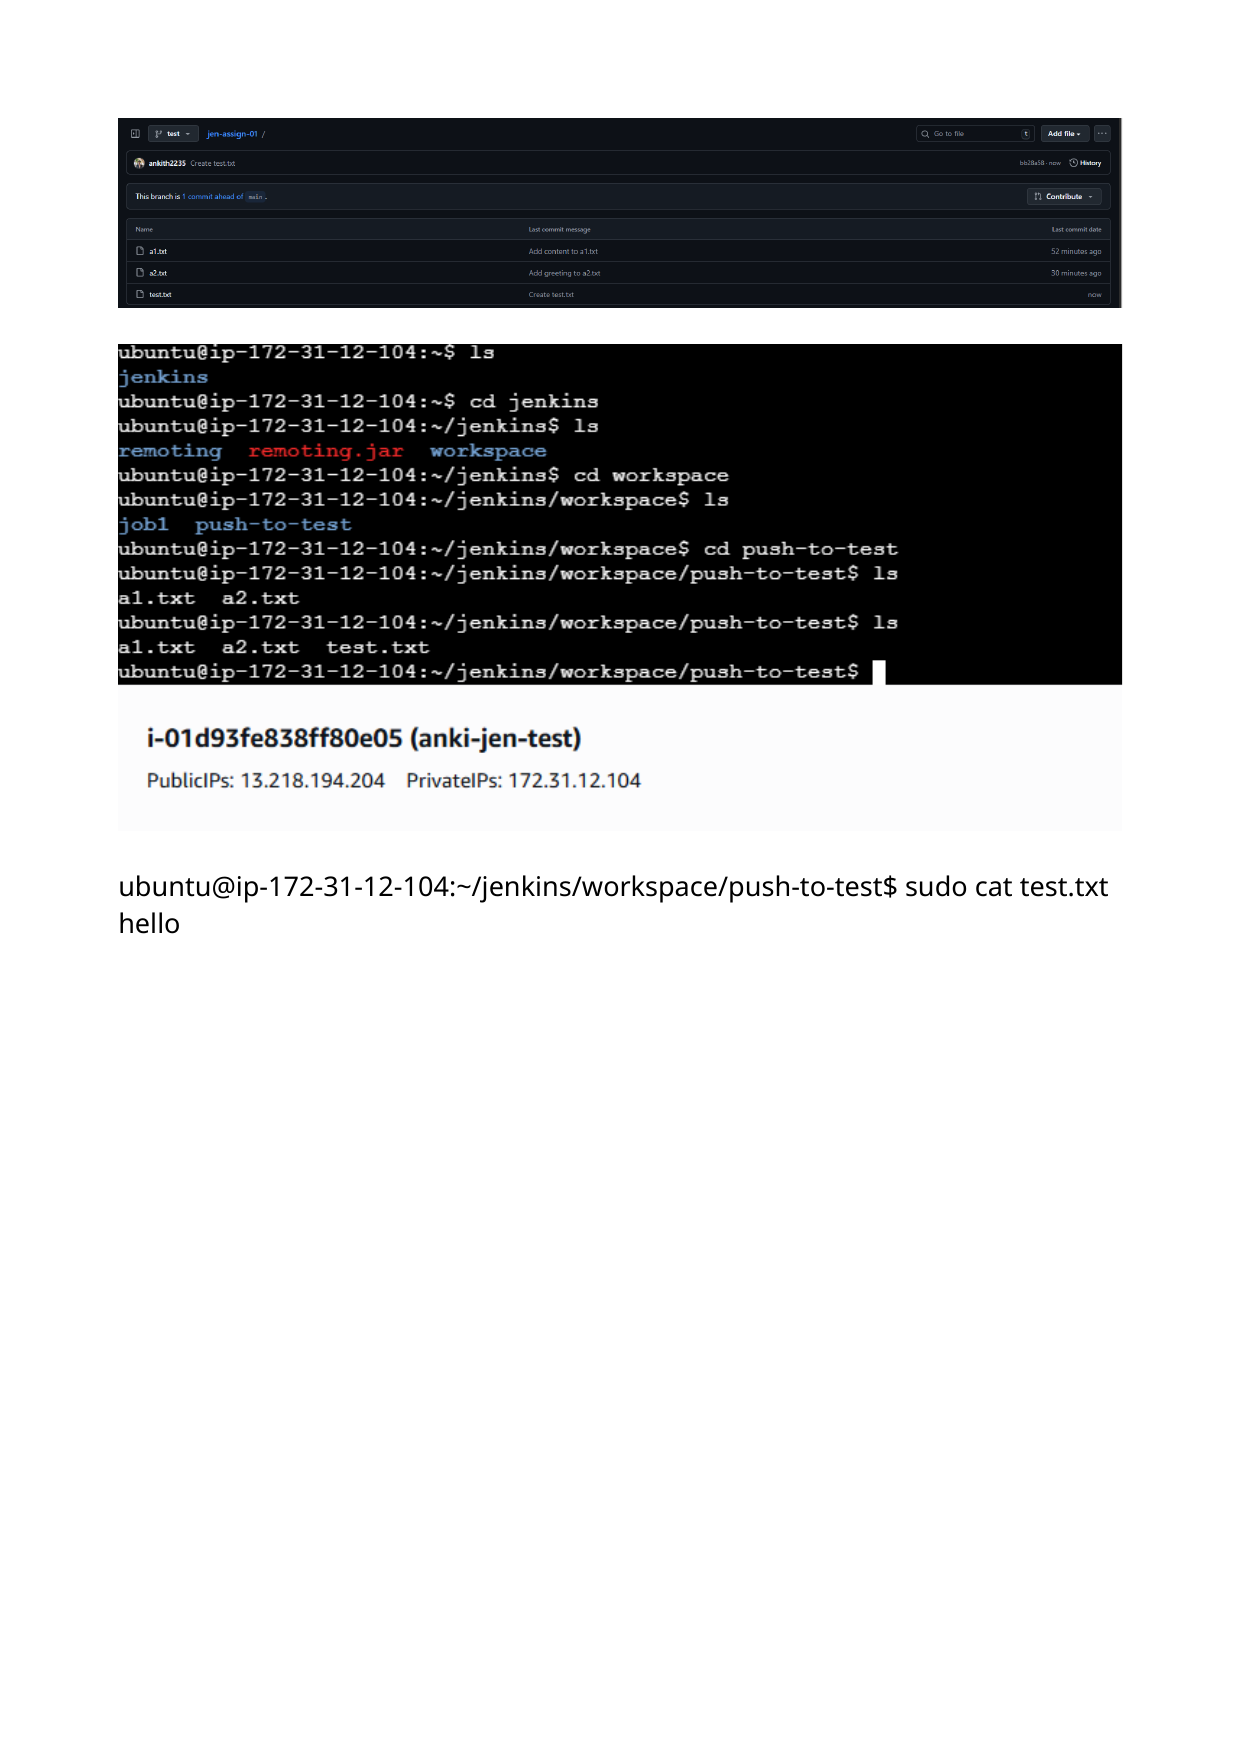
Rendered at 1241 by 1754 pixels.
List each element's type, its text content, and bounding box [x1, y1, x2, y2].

text hello [118, 905, 1122, 942]
text ubuntu@ip-172-31-12-104:~/jenkins/workspace/push-to-test$ sudo cat test.txt [118, 868, 1122, 905]
picture [118, 344, 1123, 831]
picture [118, 118, 1123, 308]
